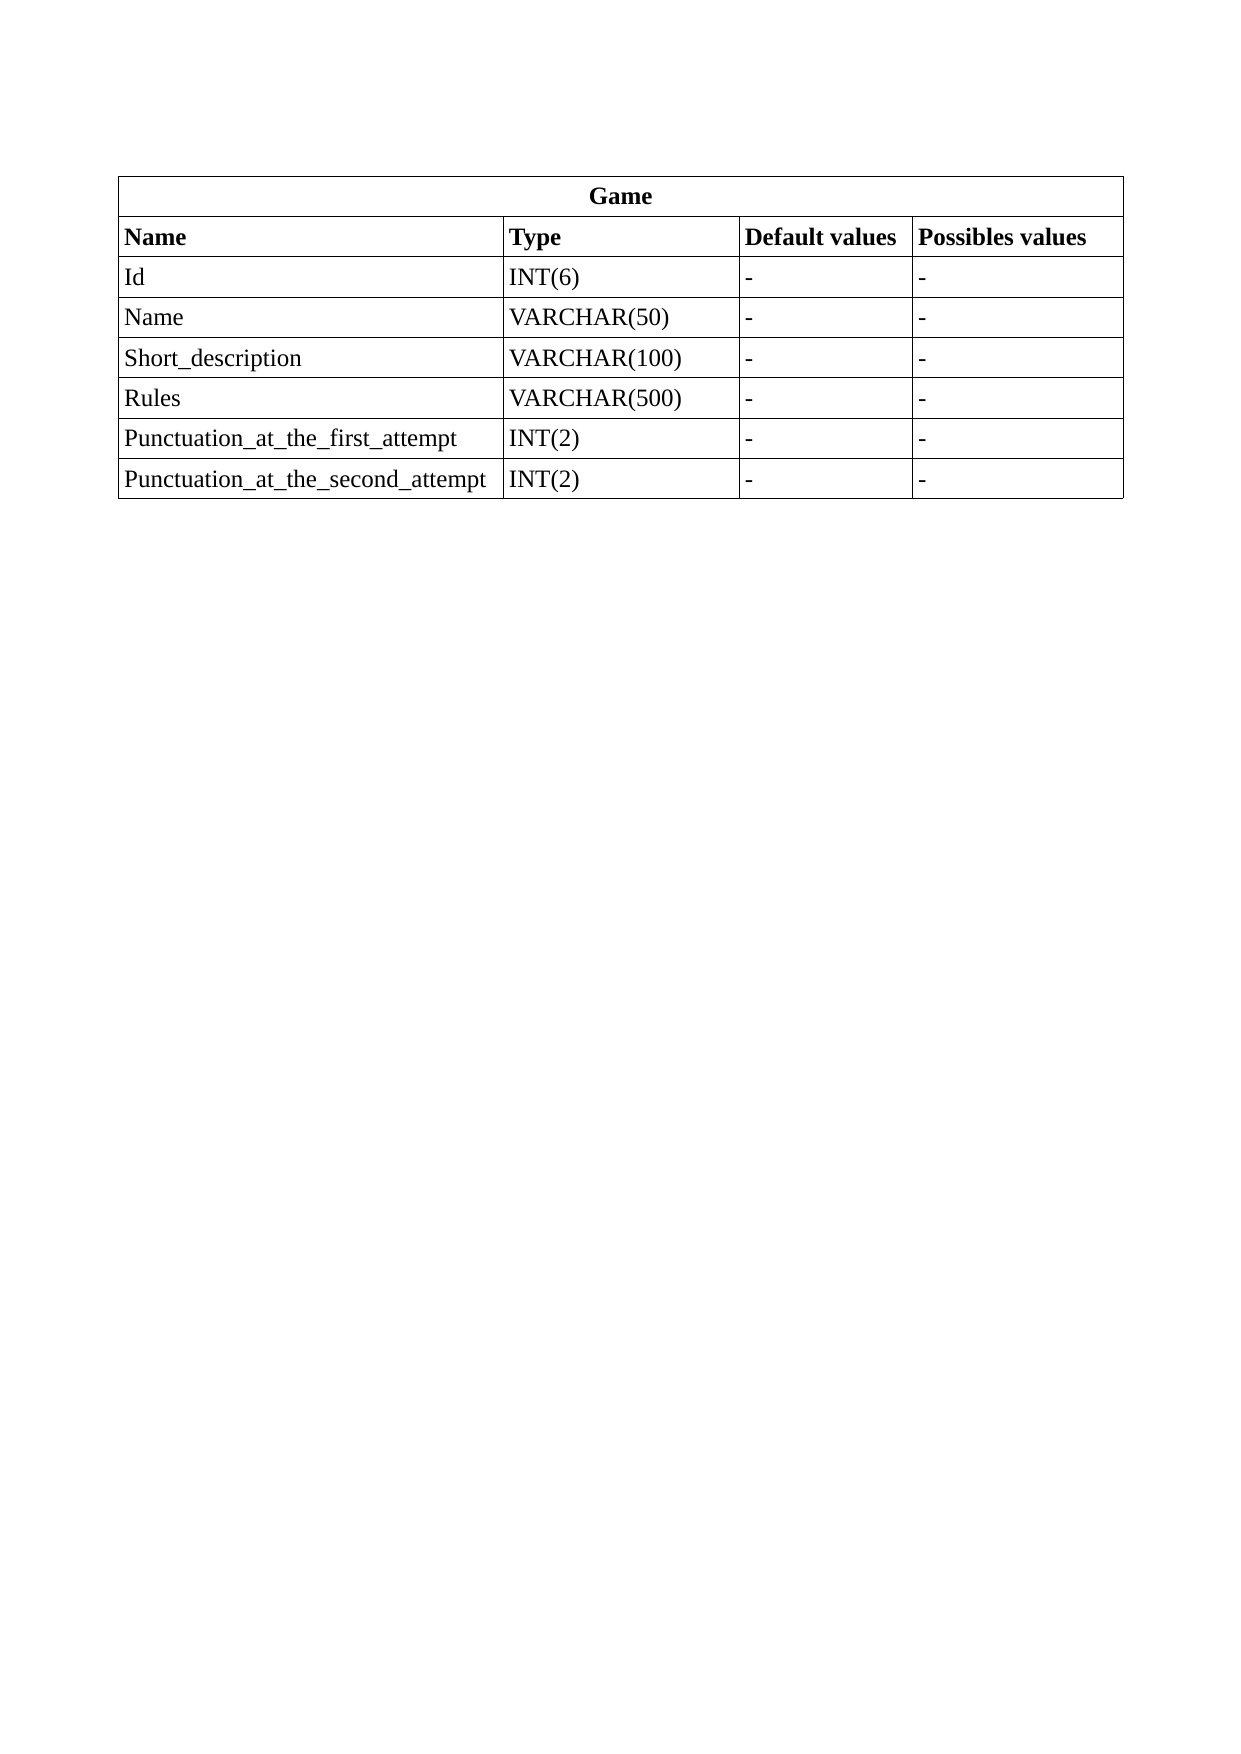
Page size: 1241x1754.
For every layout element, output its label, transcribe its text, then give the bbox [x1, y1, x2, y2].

table_cell Name [119, 298, 503, 337]
table_cell Punctuation_at_the_second_attempt [119, 459, 503, 498]
table_cell - [913, 459, 1123, 498]
table_cell INT(2) [504, 419, 739, 458]
table_cell Punctuation_at_the_first_attempt [119, 419, 503, 458]
table_cell Type [504, 217, 739, 256]
table_cell Default values [740, 217, 912, 256]
table_cell VARCHAR(50) [504, 298, 739, 337]
table_cell - [913, 419, 1123, 458]
table_cell - [913, 378, 1123, 417]
table_cell Possibles values [913, 217, 1123, 256]
table_cell - [740, 298, 912, 337]
table_cell Short_description [119, 338, 503, 377]
table_cell INT(2) [504, 459, 739, 498]
table_cell - [740, 378, 912, 417]
table_cell - [913, 298, 1123, 337]
table_cell Id [119, 257, 503, 297]
table_cell - [740, 257, 912, 297]
table_cell INT(6) [504, 257, 739, 297]
table_cell - [740, 419, 912, 458]
table_cell - [740, 338, 912, 377]
table_cell VARCHAR(500) [504, 378, 739, 417]
table_cell - [740, 459, 912, 498]
table_cell - [913, 338, 1123, 377]
table_cell Rules [119, 378, 503, 417]
table_cell - [913, 257, 1123, 297]
table_header Game [119, 177, 1123, 216]
table_cell VARCHAR(100) [504, 338, 739, 377]
table_cell Name [119, 217, 503, 256]
